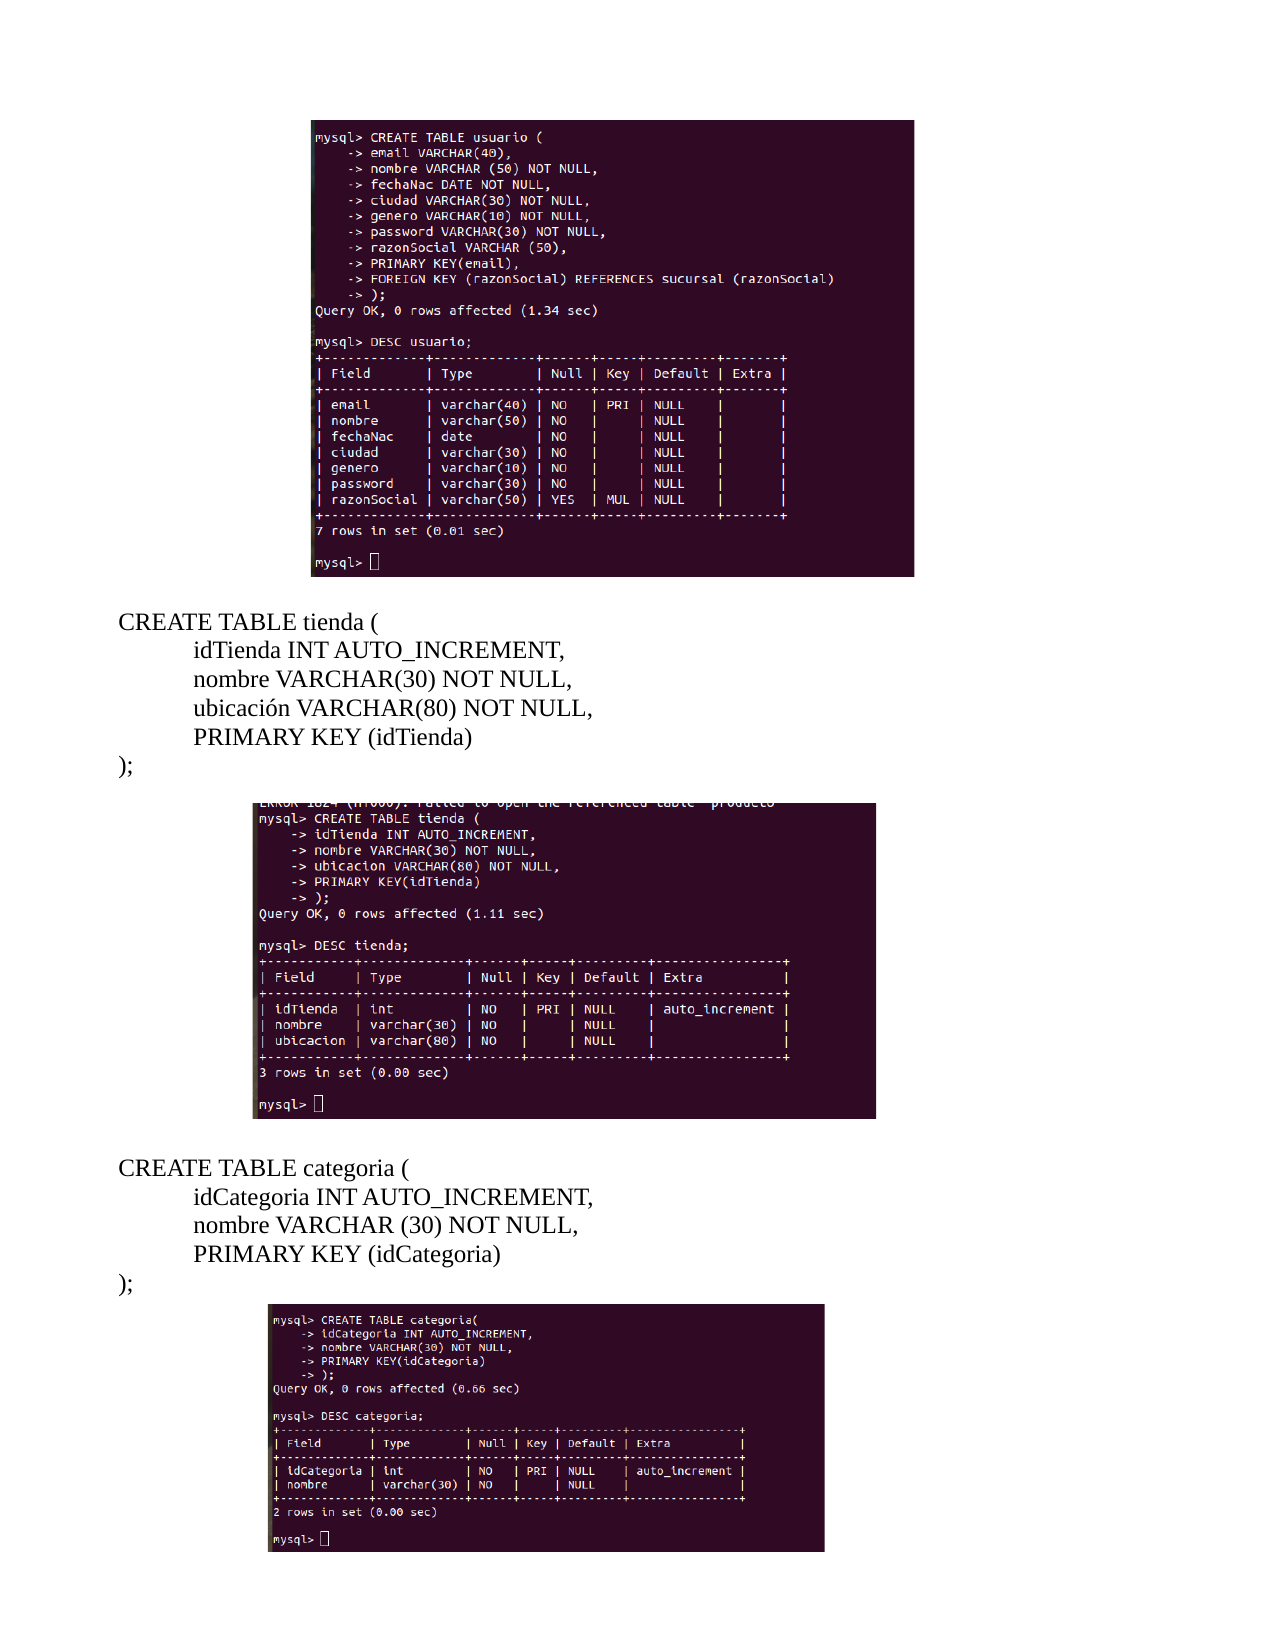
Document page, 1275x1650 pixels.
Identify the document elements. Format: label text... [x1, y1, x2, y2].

picture [252, 803, 457, 1118]
list PRIMARY KEY (idTienda) [156, 722, 1157, 751]
list idTienda INT AUTO_INCREMENT, [156, 636, 1157, 664]
text CREATE TABLE categoria ( [118, 1153, 1157, 1182]
text ); [118, 751, 1157, 779]
text CREATE TABLE tienda ( [118, 607, 1157, 636]
list nombre VARCHAR(30) NOT NULL, [156, 664, 1157, 693]
list ubicación VARCHAR(80) NOT NULL, [156, 693, 1157, 722]
picture [310, 120, 496, 577]
picture [267, 1304, 487, 1552]
list nombre VARCHAR (30) NOT NULL, [156, 1211, 1157, 1239]
text ); [118, 1268, 1157, 1297]
list idCategoria INT AUTO_INCREMENT, [156, 1182, 1157, 1211]
list PRIMARY KEY (idCategoria) [156, 1239, 1157, 1268]
